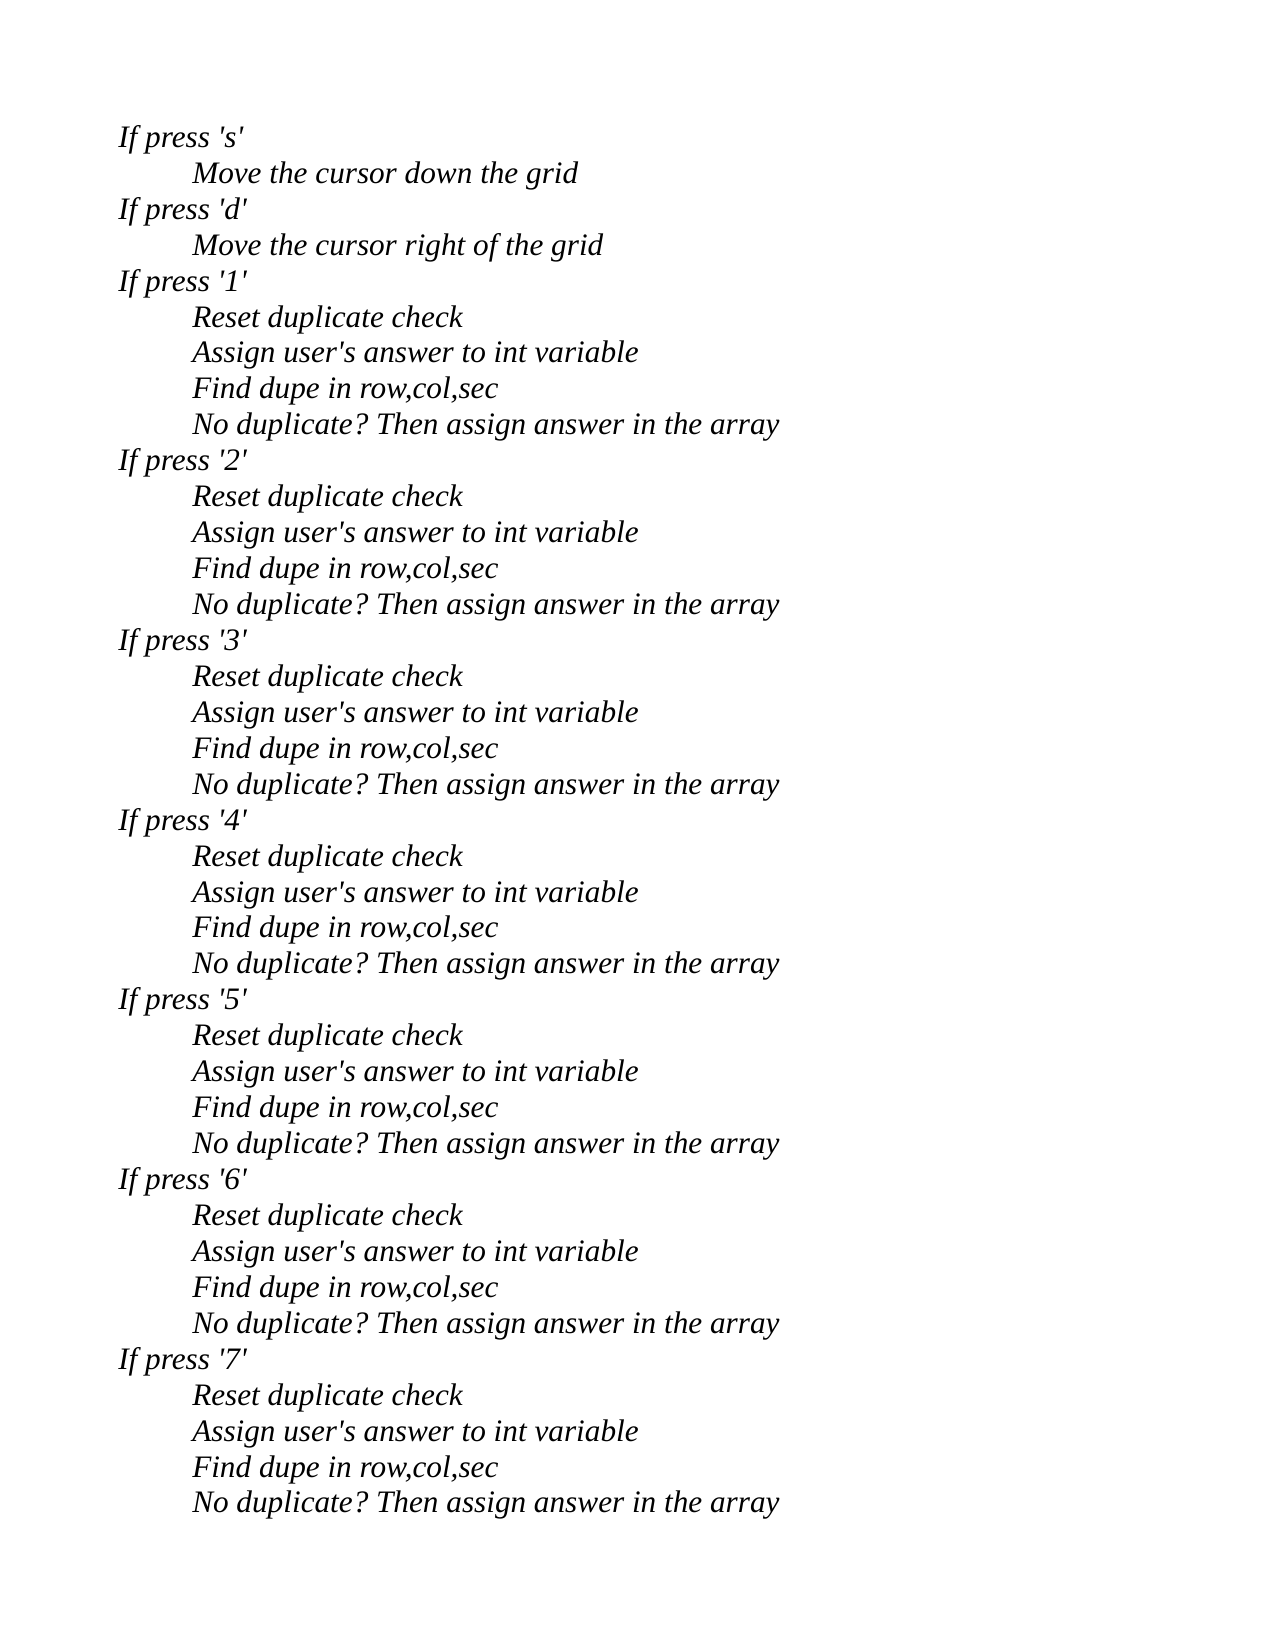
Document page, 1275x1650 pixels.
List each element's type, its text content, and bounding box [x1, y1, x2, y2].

text Find dupe in row,col,sec [118, 1088, 1157, 1124]
text Find dupe in row,col,sec [118, 909, 1157, 945]
text Assign user's answer to int variable [118, 1412, 1157, 1448]
text Find dupe in row,col,sec [118, 1448, 1157, 1484]
text Assign user's answer to int variable [118, 334, 1157, 370]
text If press '3' [118, 621, 1157, 657]
text No duplicate? Then assign answer in the array [118, 945, 1157, 981]
text If press '4' [118, 801, 1157, 837]
text No duplicate? Then assign answer in the array [118, 1484, 1157, 1520]
text Move the cursor down the grid [118, 154, 1157, 190]
text If press '6' [118, 1160, 1157, 1196]
text If press '2' [118, 442, 1157, 477]
text Move the cursor right of the grid [118, 226, 1157, 262]
text Reset duplicate check [118, 1376, 1157, 1412]
text Assign user's answer to int variable [118, 693, 1157, 729]
text Reset duplicate check [118, 837, 1157, 873]
text Assign user's answer to int variable [118, 873, 1157, 909]
text If press 's' [118, 118, 1157, 154]
text No duplicate? Then assign answer in the array [118, 406, 1157, 442]
text Reset duplicate check [118, 657, 1157, 693]
text If press '1' [118, 262, 1157, 298]
text Assign user's answer to int variable [118, 1052, 1157, 1088]
text No duplicate? Then assign answer in the array [118, 1124, 1157, 1160]
text Reset duplicate check [118, 298, 1157, 334]
text No duplicate? Then assign answer in the array [118, 1304, 1157, 1340]
text Find dupe in row,col,sec [118, 549, 1157, 585]
text If press '5' [118, 981, 1157, 1017]
text No duplicate? Then assign answer in the array [118, 765, 1157, 801]
text Reset duplicate check [118, 1017, 1157, 1052]
text If press 'd' [118, 190, 1157, 226]
text Find dupe in row,col,sec [118, 1268, 1157, 1304]
text Reset duplicate check [118, 1196, 1157, 1232]
text No duplicate? Then assign answer in the array [118, 585, 1157, 621]
text Reset duplicate check [118, 477, 1157, 513]
text Find dupe in row,col,sec [118, 370, 1157, 406]
text Assign user's answer to int variable [118, 513, 1157, 549]
text Assign user's answer to int variable [118, 1232, 1157, 1268]
text If press '7' [118, 1340, 1157, 1376]
text Find dupe in row,col,sec [118, 729, 1157, 765]
